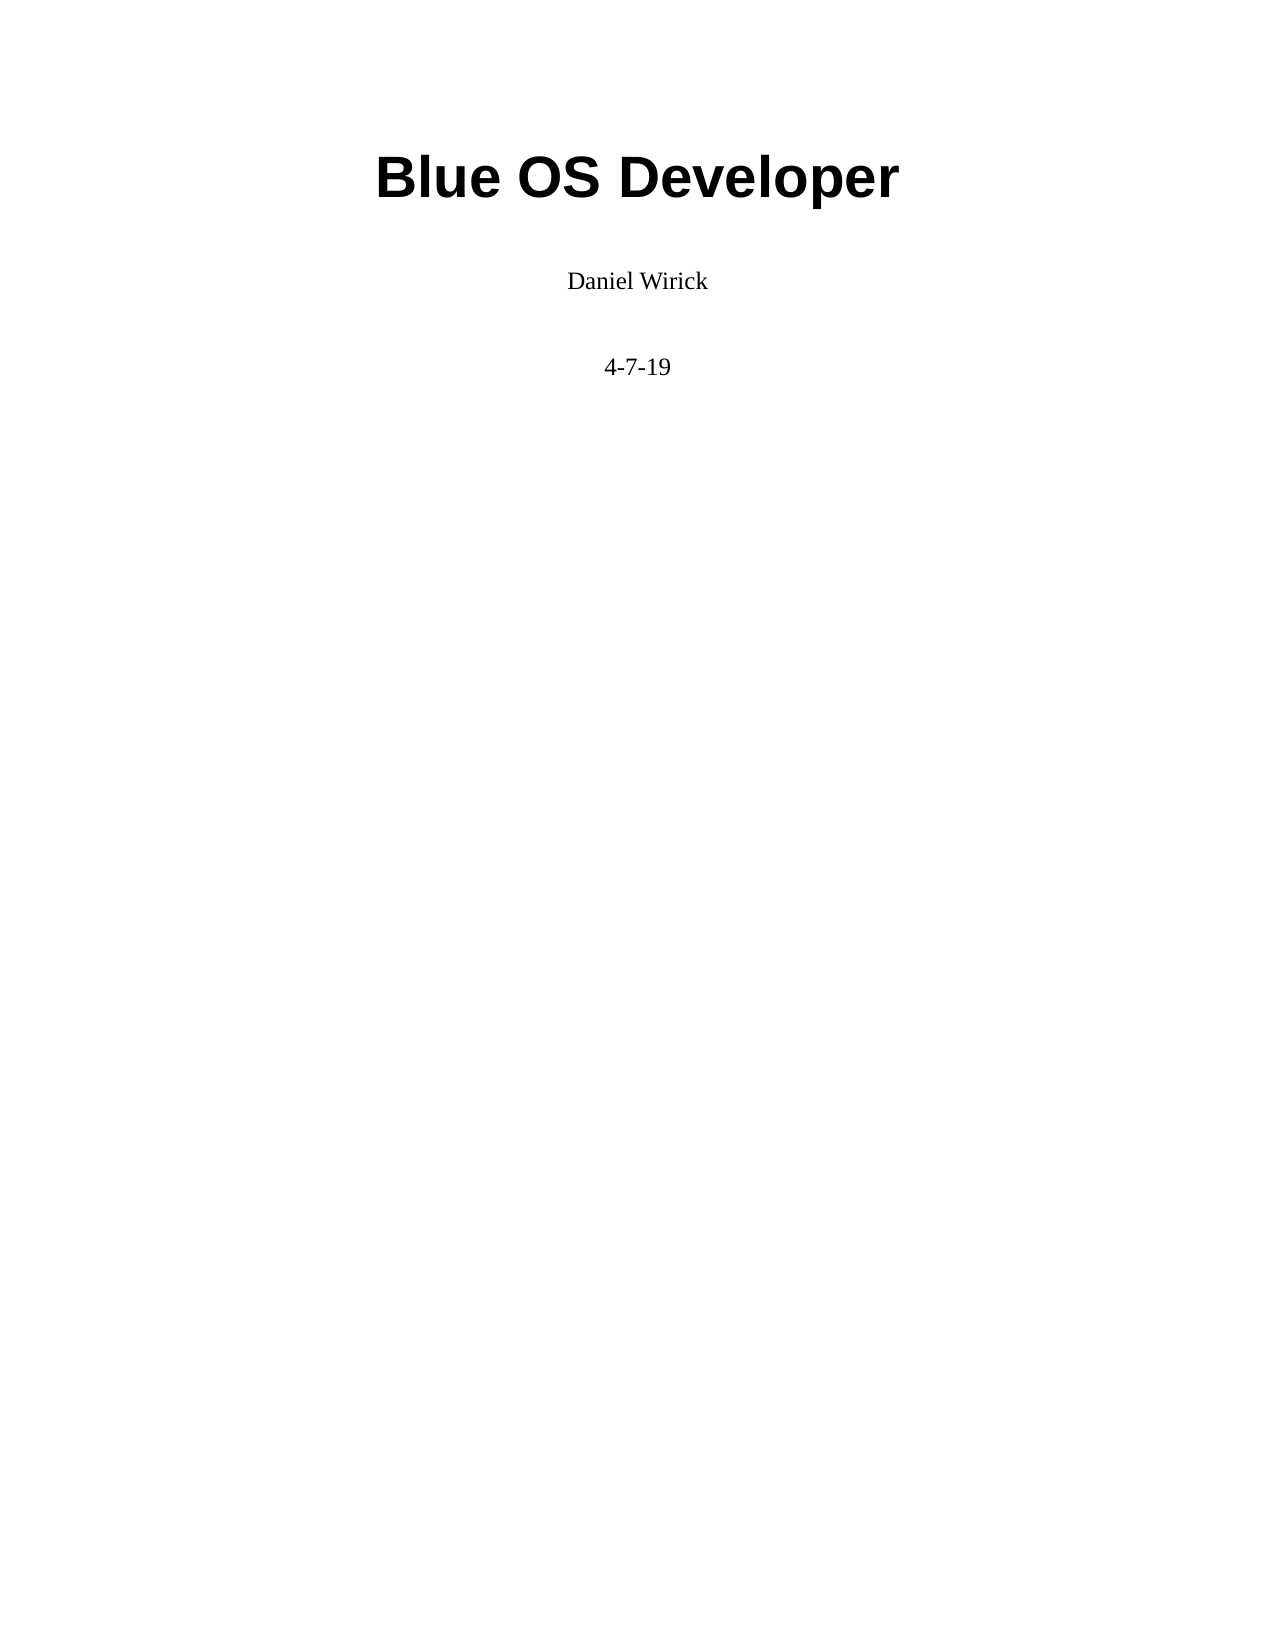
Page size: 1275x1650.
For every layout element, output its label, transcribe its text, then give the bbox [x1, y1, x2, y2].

text 4-7-19 [118, 352, 1157, 381]
text Daniel Wirick [118, 266, 1157, 294]
title Blue OS Developer [118, 143, 1157, 210]
